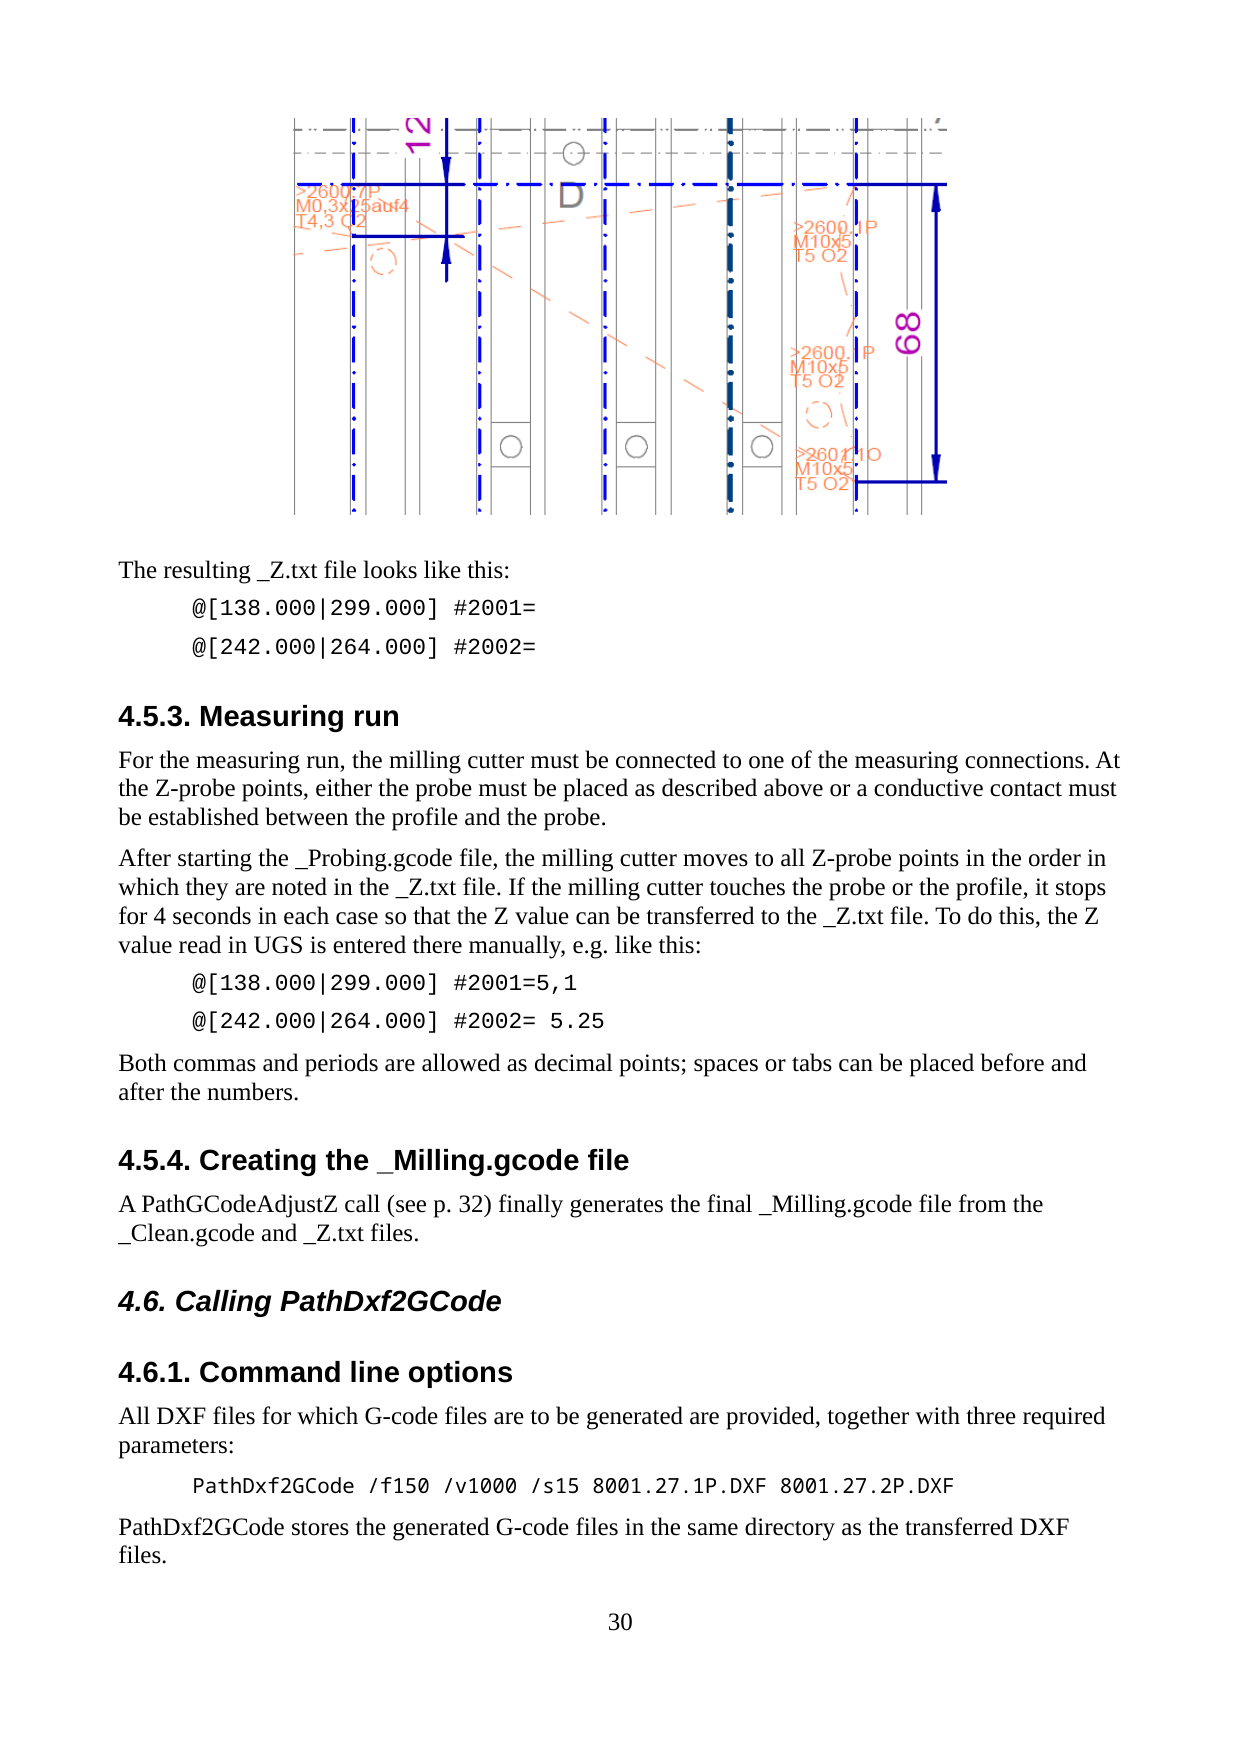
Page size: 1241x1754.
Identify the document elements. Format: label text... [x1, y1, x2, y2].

text @[242.000|264.000] #2002= [192, 635, 1122, 661]
text The resulting _Z.txt file looks like this: [118, 556, 1122, 584]
text PathDxf2GCode /f150 /v1000 /s15 8001.27.1P.DXF 8001.27.2P.DXF [118, 1471, 1122, 1499]
text @[242.000|264.000] #2002= 5.25 [192, 1009, 1122, 1035]
picture [293, 118, 947, 515]
text @[138.000|299.000] #2001=5,1 [192, 971, 1122, 997]
subtitle 4.5.4. Creating the _Milling.gcode file [118, 1143, 1122, 1176]
text All DXF files for which G-code files are to be generated are provided, together with three required parameters: [118, 1401, 1122, 1458]
text PathDxf2GCode stores the generated G-code files in the same directory as the transferred DXF files. [118, 1512, 1122, 1569]
text A PathGCodeAdjustZ call (see p. 31) finally generates the final _Milling.gcode file from the _Clean.gcode and _Z.txt files. [118, 1189, 1122, 1246]
subtitle 4.6.1. Command line options [118, 1355, 1122, 1388]
text @[138.000|299.000] #2001= [192, 597, 1122, 623]
text Both commas and periods are allowed as decimal points; spaces or tabs can be placed before and after the numbers. [118, 1048, 1122, 1105]
text For the measuring run, the milling cutter must be connected to one of the measuring connections. At the Z-probe points, either the probe must be placed as described above or a conductive contact must be established between the profile and the probe. [118, 745, 1122, 831]
subtitle 4.5.3. Measuring run [118, 699, 1122, 732]
subtitle 4.6. Calling PathDxf2GCode [118, 1284, 1122, 1317]
text After starting the _Probing.gcode file, the milling cutter moves to all Z-probe points in the order in which they are noted in the _Z.txt file. If the milling cutter touches the probe or the profile, it stops for 4 seconds in each case so that the Z value can be transferred to the _Z.txt file. To do this, the Z value read in UGS is entered there manually, e.g. like this: [118, 843, 1122, 958]
